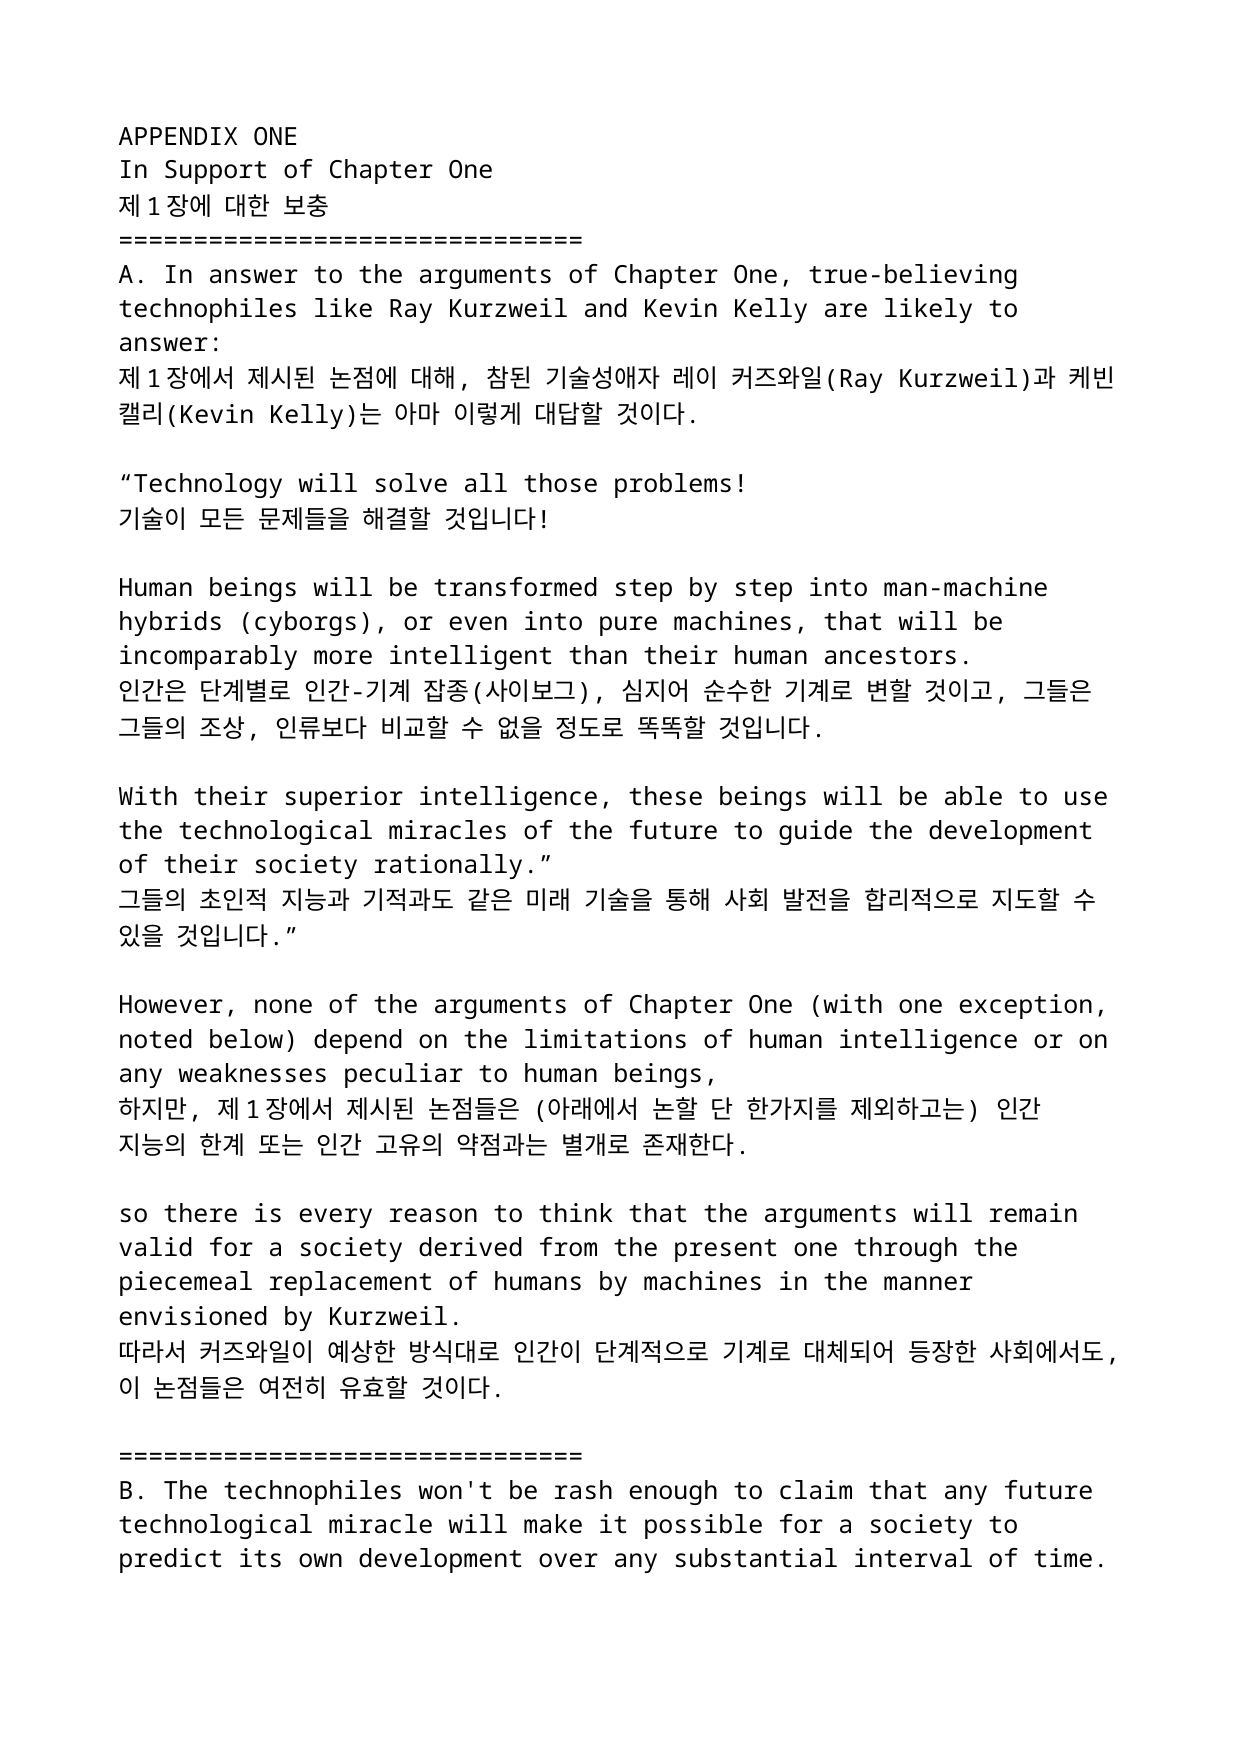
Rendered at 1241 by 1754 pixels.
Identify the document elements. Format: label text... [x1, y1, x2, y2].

text A. In answer to the arguments of Chapter One, true-believing technophiles like Ray Kurzweil and Kevin Kelly are likely to answer: [118, 257, 1122, 359]
text In Support of Chapter One [118, 152, 1122, 186]
text “Technology will solve all those problems! [118, 465, 1122, 499]
text 기술이 모든 문제들을 해결할 것입니다! [118, 499, 1122, 536]
text =============================== [118, 222, 1122, 257]
text 하지만, 제1장에서 제시된 논점들은 (아래에서 논할 단 한가지를 제외하고는) 인간 지능의 한계 또는 인간 고유의 약점과는 별개로 존재한다. [118, 1089, 1122, 1162]
text B. The technophiles won't be rash enough to claim that any future technological miracle will make it possible for a society to predict its own development over any substantial interval of time. [118, 1473, 1122, 1575]
text 따라서 커즈와일이 예상한 방식대로 인간이 단계적으로 기계로 대체되어 등장한 사회에서도, 이 논점들은 여전히 유효할 것이다. [118, 1332, 1122, 1405]
text 그들의 초인적 지능과 기적과도 같은 미래 기술을 통해 사회 발전을 합리적으로 지도할 수 있을 것입니다.” [118, 881, 1122, 953]
text With their superior intelligence, these beings will be able to use the technological miracles of the future to guide the development of their society rationally.” [118, 778, 1122, 881]
text 제1장에 대한 보충 [118, 186, 1122, 222]
text so there is every reason to think that the arguments will remain valid for a society derived from the present one through the piecemeal replacement of humans by machines in the manner envisioned by Kurzweil. [118, 1196, 1122, 1332]
text 인간은 단계별로 인간-기계 잡종(사이보그), 심지어 순수한 기계로 변할 것이고, 그들은 그들의 조상, 인류보다 비교할 수 없을 정도로 똑똑할 것입니다. [118, 672, 1122, 744]
text However, none of the arguments of Chapter One (with one exception, noted below) depend on the limitations of human intelligence or on any weaknesses peculiar to human beings, [118, 987, 1122, 1089]
text 제1장에서 제시된 논점에 대해, 참된 기술성애자 레이 커즈와일(Ray Kurzweil)과 케빈 캘리(Kevin Kelly)는 아마 이렇게 대답할 것이다. [118, 359, 1122, 431]
text APPENDIX ONE [118, 118, 1122, 152]
text Human beings will be transformed step by step into man-machine hybrids (cyborgs), or even into pure machines, that will be incomparably more intelligent than their human ancestors. [118, 570, 1122, 672]
text =============================== [118, 1439, 1122, 1473]
